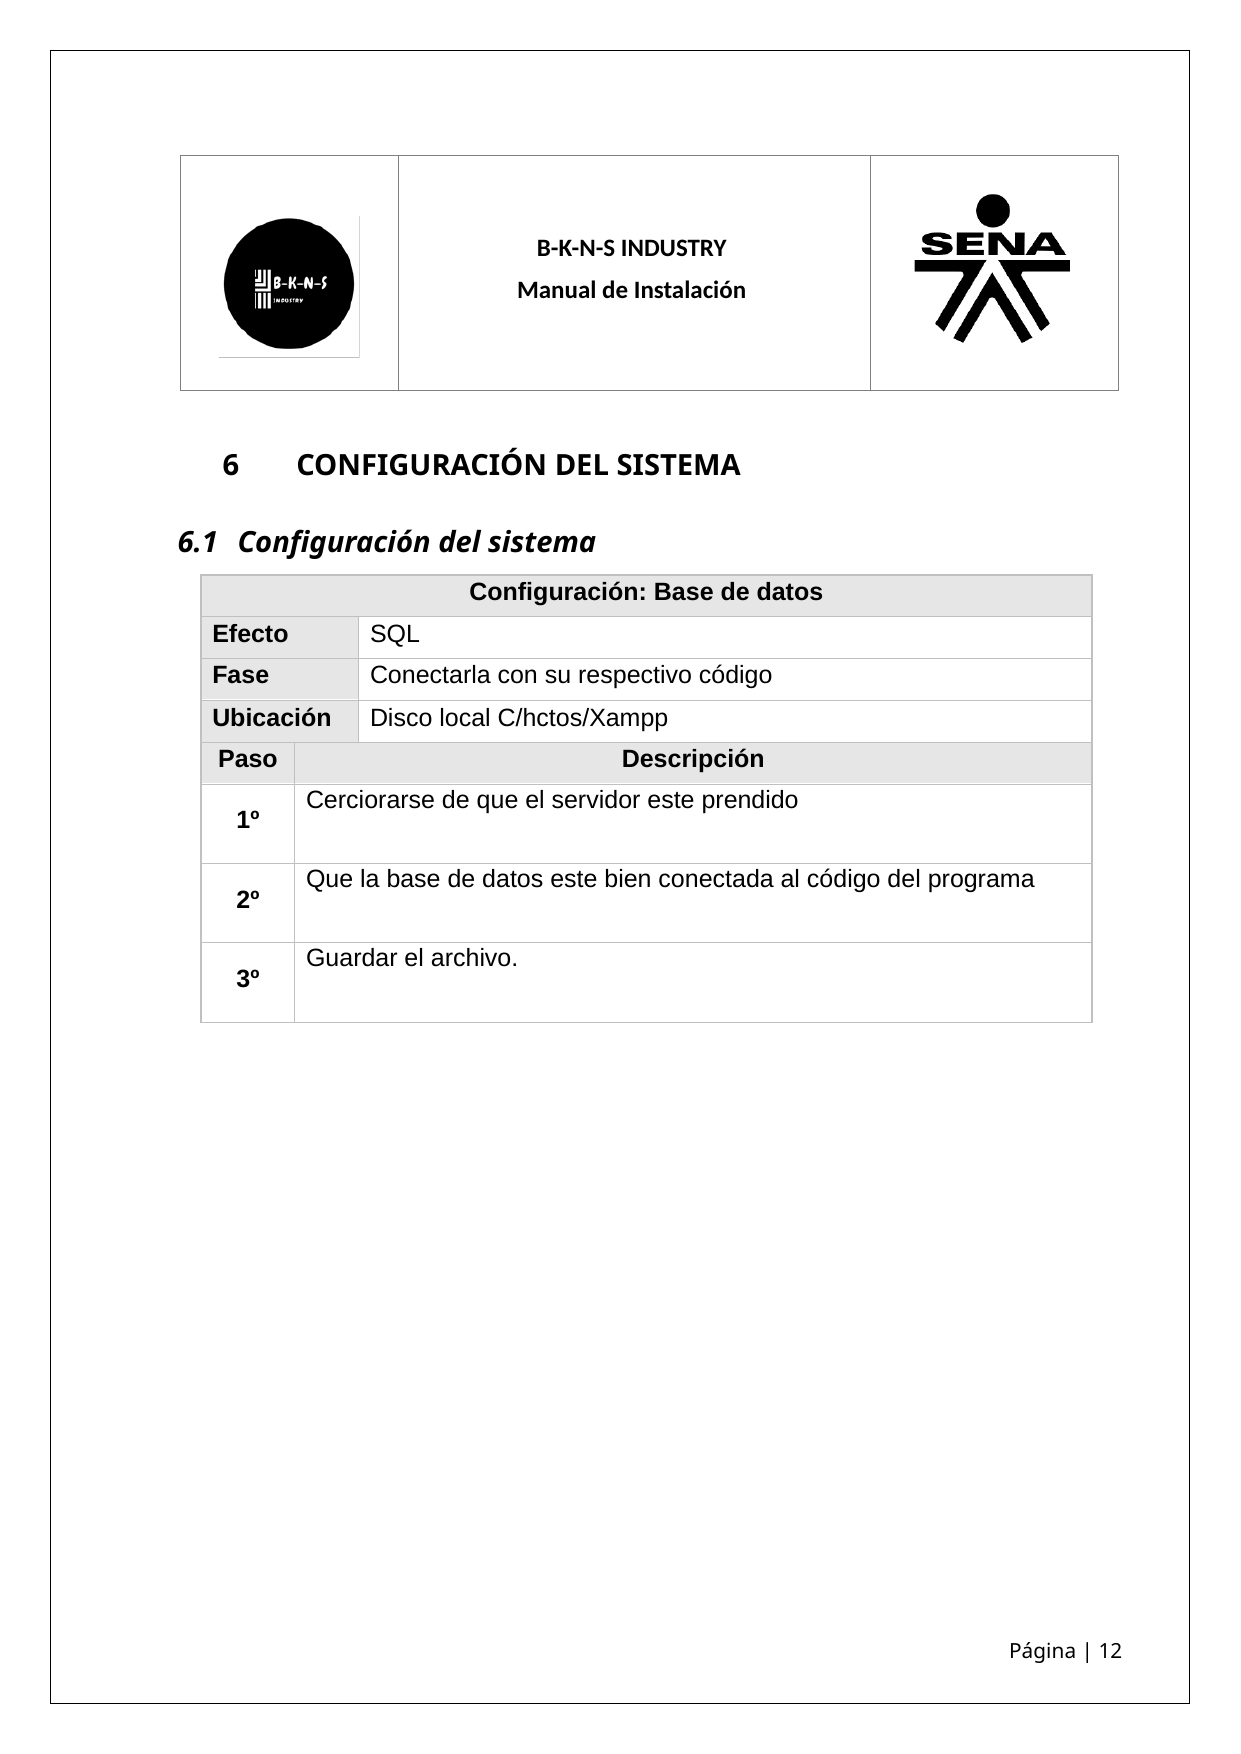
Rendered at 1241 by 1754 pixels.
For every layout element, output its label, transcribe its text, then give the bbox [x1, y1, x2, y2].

table_cell 3º [202, 943, 294, 1022]
subtitle CONFIGURACIÓN DEL SISTEMA [222, 444, 1122, 484]
table_cell Cerciorarse de que el servidor este prendido [295, 785, 1091, 863]
table_cell Paso [202, 743, 294, 783]
table_cell Efecto [202, 617, 358, 658]
table_cell Ubicación [202, 701, 358, 742]
table_header Configuración: Base de datos [202, 576, 1091, 616]
table_cell Conectarla con su respectivo código [359, 659, 1091, 699]
table_cell Guardar el archivo. [295, 943, 1091, 1022]
table_cell 2º [202, 864, 294, 942]
table_cell Que la base de datos este bien conectada al código del programa [295, 864, 1091, 942]
table_cell Disco local C/hctos/Xampp [359, 701, 1091, 742]
table_cell 1º [202, 785, 294, 863]
table_cell Fase [202, 659, 358, 699]
subtitle Configuración del sistema [177, 521, 1122, 561]
table_cell SQL [359, 617, 1091, 658]
table_cell Descripción [295, 743, 1091, 783]
